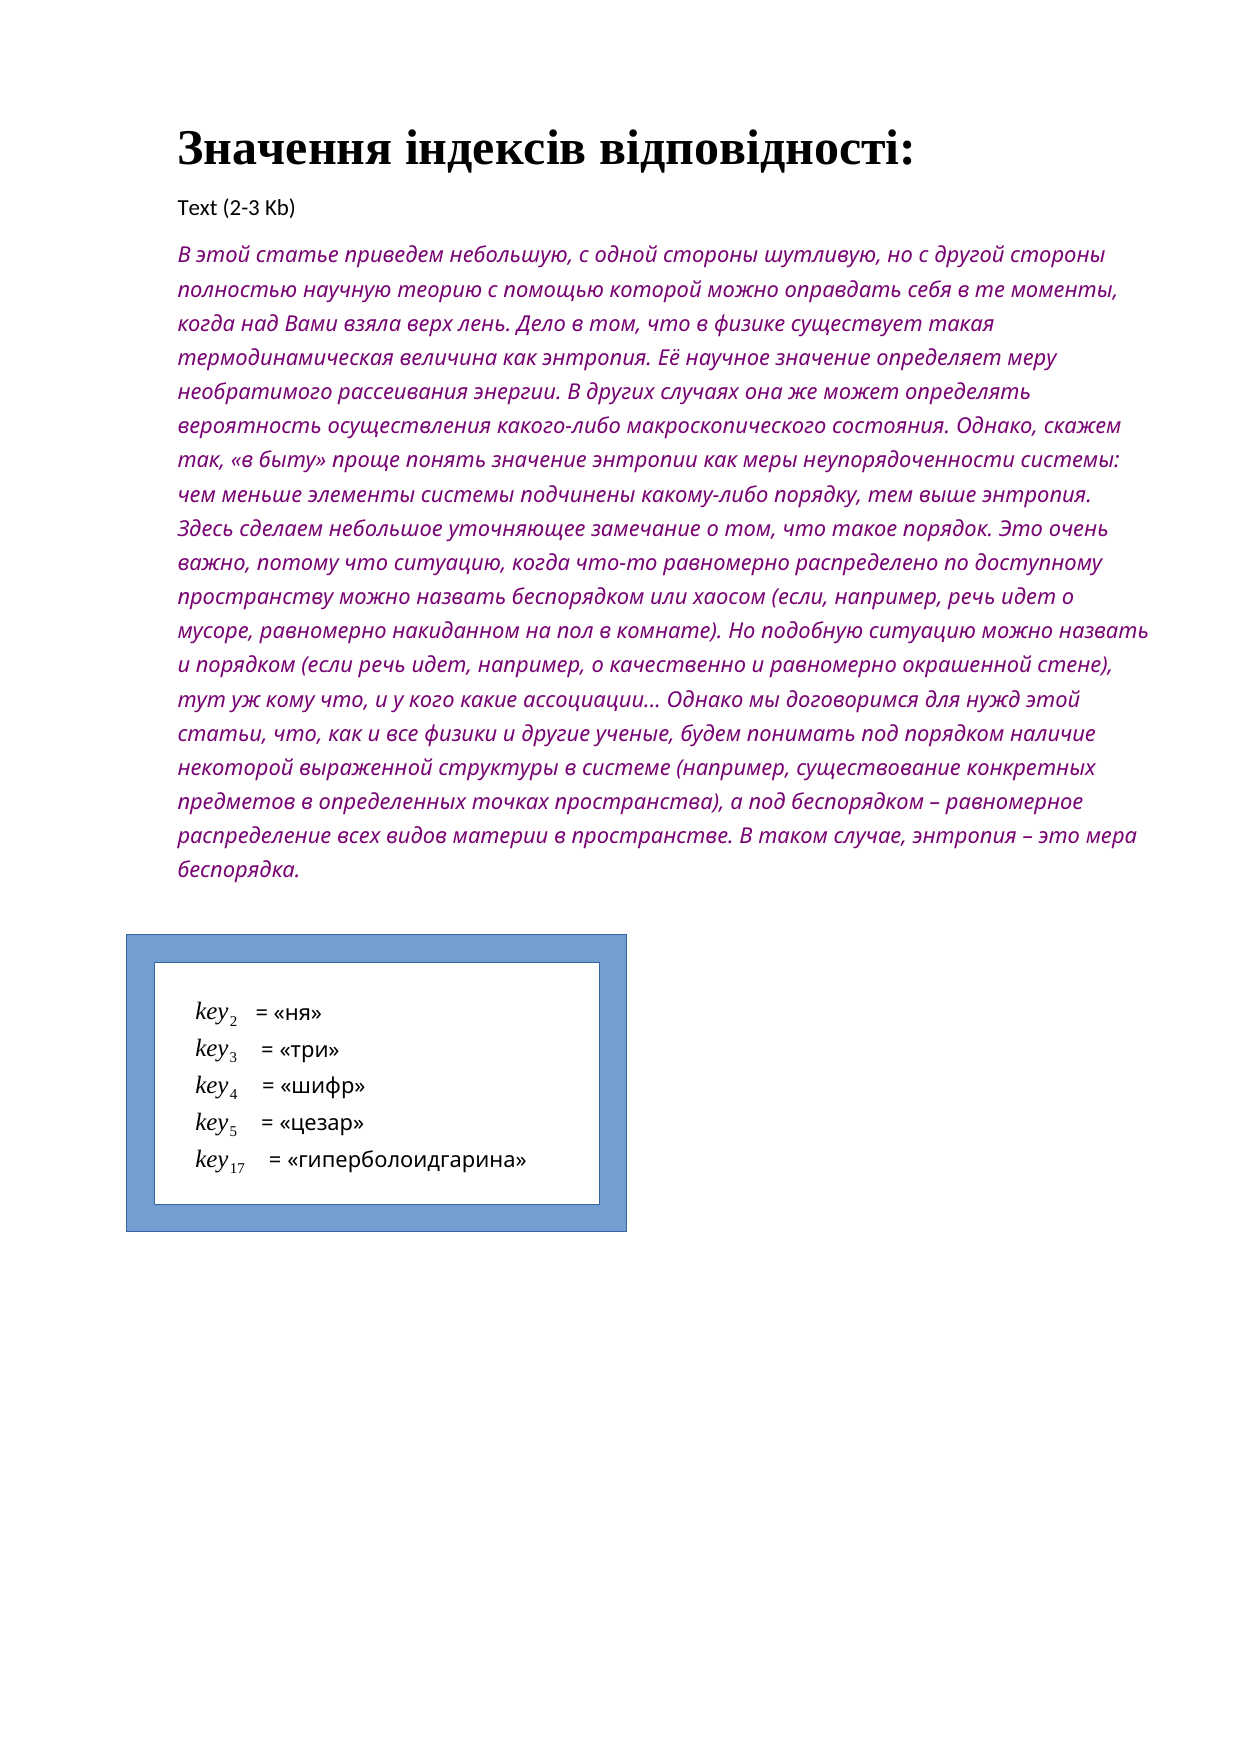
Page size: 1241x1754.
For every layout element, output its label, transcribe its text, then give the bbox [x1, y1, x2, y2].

text В этой статье приведем небольшую, с одной стороны шутливую, но с другой стороны полностью научную теорию с помощью которой можно оправдать себя в те моменты, когда над Вами взяла верх лень. Дело в том, что в физике существует такая термодинамическая величина как энтропия. Её научное значение определяет меру необратимого рассеивания энергии. В других случаях она же может определять вероятность осуществления какого-либо макроскопического состояния. Однако, скажем так, «в быту» проще понять значение энтропии как меры неупорядоченности системы: чем меньше элементы системы подчинены какому-либо порядку, тем выше энтропия. Здесь сделаем небольшое уточняющее замечание о том, что такое порядок. Это очень важно, потому что ситуацию, когда что-то равномерно распределено по доступному пространству можно назвать беспорядком или хаосом (если, например, речь идет о мусоре, равномерно накиданном на пол в комнате). Но подобную ситуацию можно назвать и порядком (если речь идет, например, о качественно и равномерно окрашенной стене), тут уж кому что, и у кого какие ассоциации... Однако мы договоримся для нужд этой статьи, что, как и все физики и другие ученые, будем понимать под порядком наличие некоторой выраженной структуры в системе (например, существование конкретных предметов в определенных точках пространства), а под беспорядком – равномерное распределение всех видов материи в пространстве. В таком случае, энтропия – это мера беспорядка. [177, 239, 1152, 884]
subtitle Значення індексів відповідності: [177, 118, 1152, 176]
text = «ня» = «три» = «шифр» = «цезар» = «гиперболоидгарина» [177, 997, 599, 1204]
text [627, 997, 1152, 1209]
text Text (2-3 Kb) [177, 193, 1152, 221]
